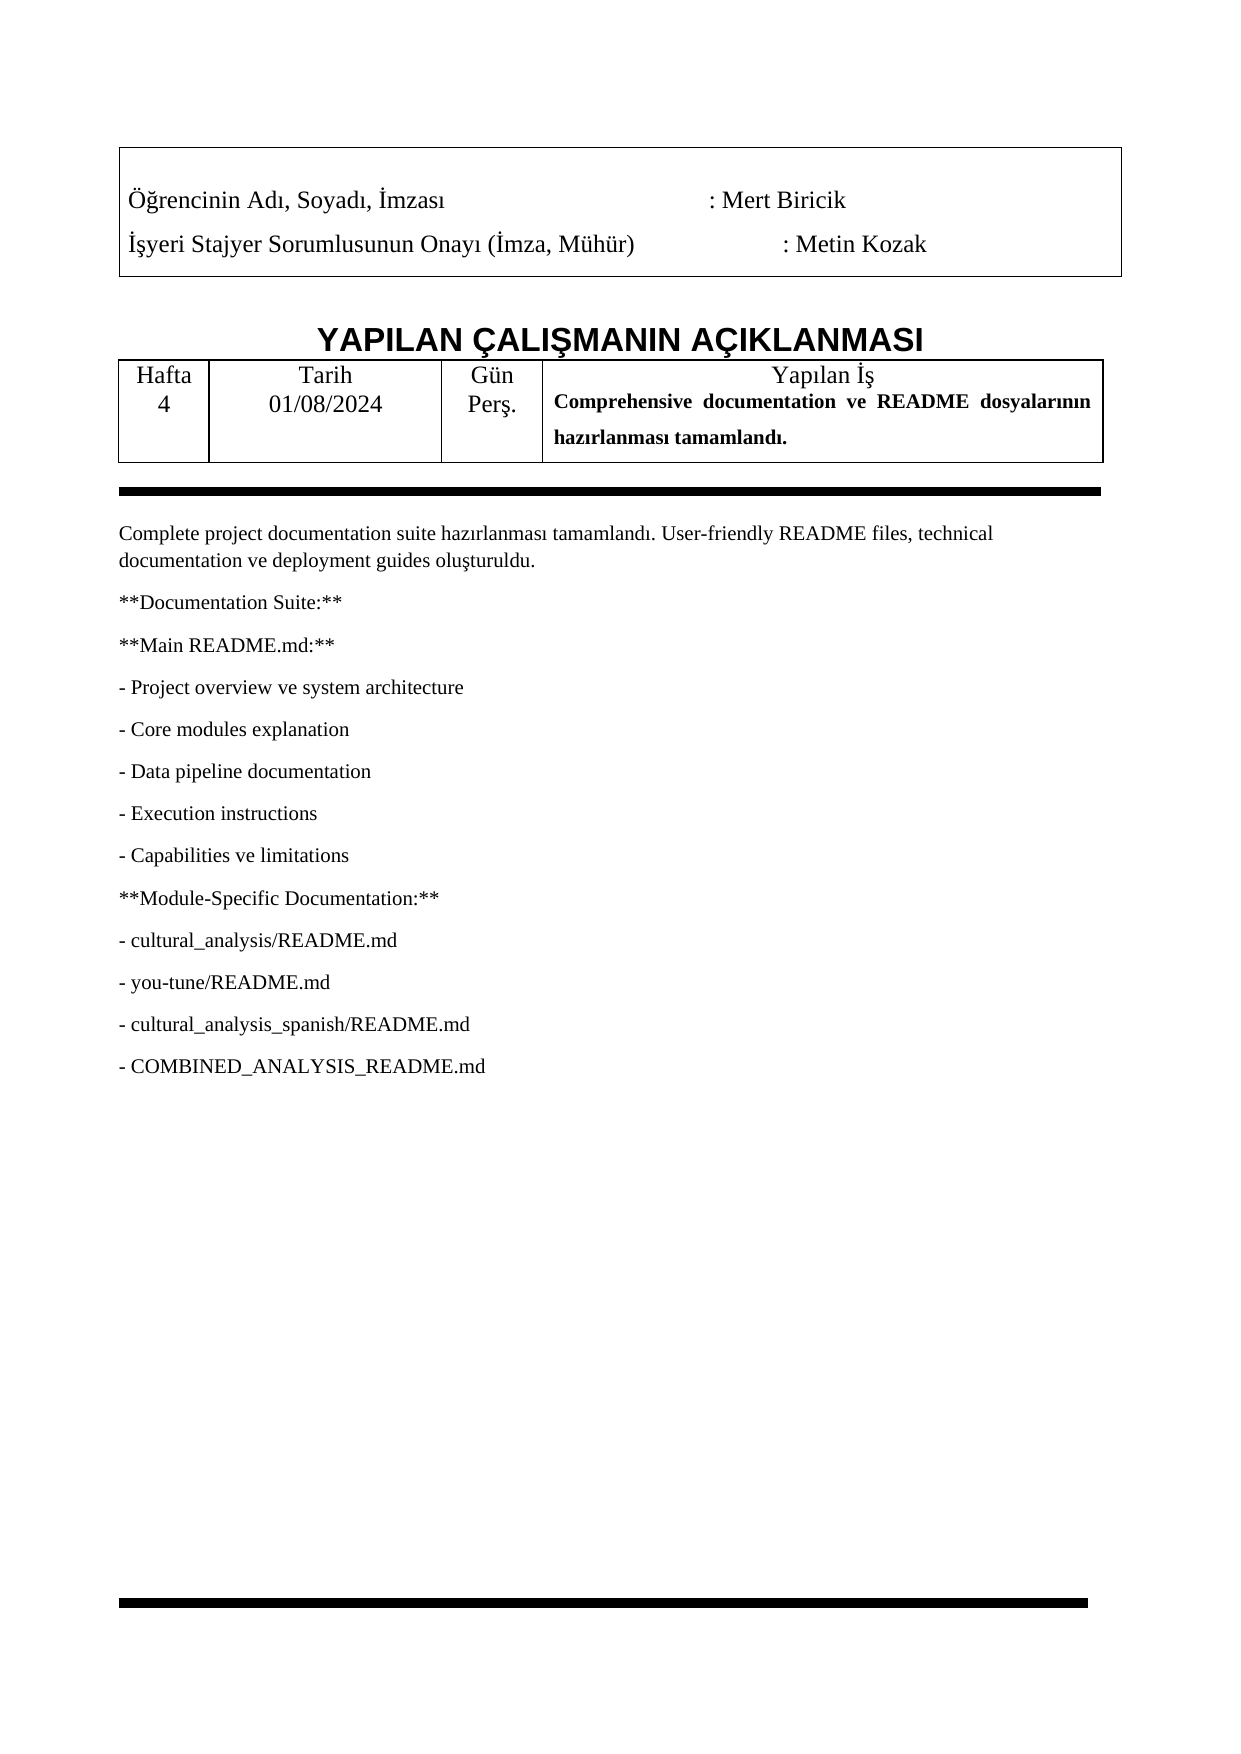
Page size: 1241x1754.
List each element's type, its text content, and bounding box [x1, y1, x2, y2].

text - Project overview ve system architecture [118, 675, 1122, 699]
text **Module-Specific Documentation:** [118, 886, 1122, 910]
table_header Tarih 01/08/2024 [210, 361, 441, 461]
text - you-tune/README.md [118, 970, 1122, 994]
text **Documentation Suite:** [118, 590, 1122, 614]
text İşyeri Stajyer Sorumlusunun Onayı (İmza, Mühür) : Metin Kozak [120, 190, 1121, 276]
table_header Yapılan İş Comprehensive documentation ve README dosyalarının hazırlanması tamamlandı. [543, 361, 1102, 461]
table_header Gün Perş. [442, 361, 542, 461]
text - COMBINED_ANALYSIS_README.md [118, 1054, 1122, 1078]
text - Data pipeline documentation [118, 759, 1122, 783]
text - Capabilities ve limitations [118, 843, 1122, 867]
subtitle YAPILAN ÇALIŞMANIN AÇIKLANMASI [118, 321, 1122, 359]
text - Core modules explanation [118, 717, 1122, 741]
table_header Hafta 4 [119, 361, 208, 461]
text - cultural_analysis/README.md [118, 928, 1122, 952]
text Öğrencinin Adı, Soyadı, İmzası : Mert Biricik [120, 148, 1121, 190]
text - cultural_analysis_spanish/README.md [118, 1012, 1122, 1036]
text **Main README.md:** [118, 632, 1122, 657]
text Complete project documentation suite hazırlanması tamamlandı. User-friendly README files, technical documentation ve deployment guides oluşturuldu. [118, 521, 1122, 572]
text - Execution instructions [118, 801, 1122, 825]
